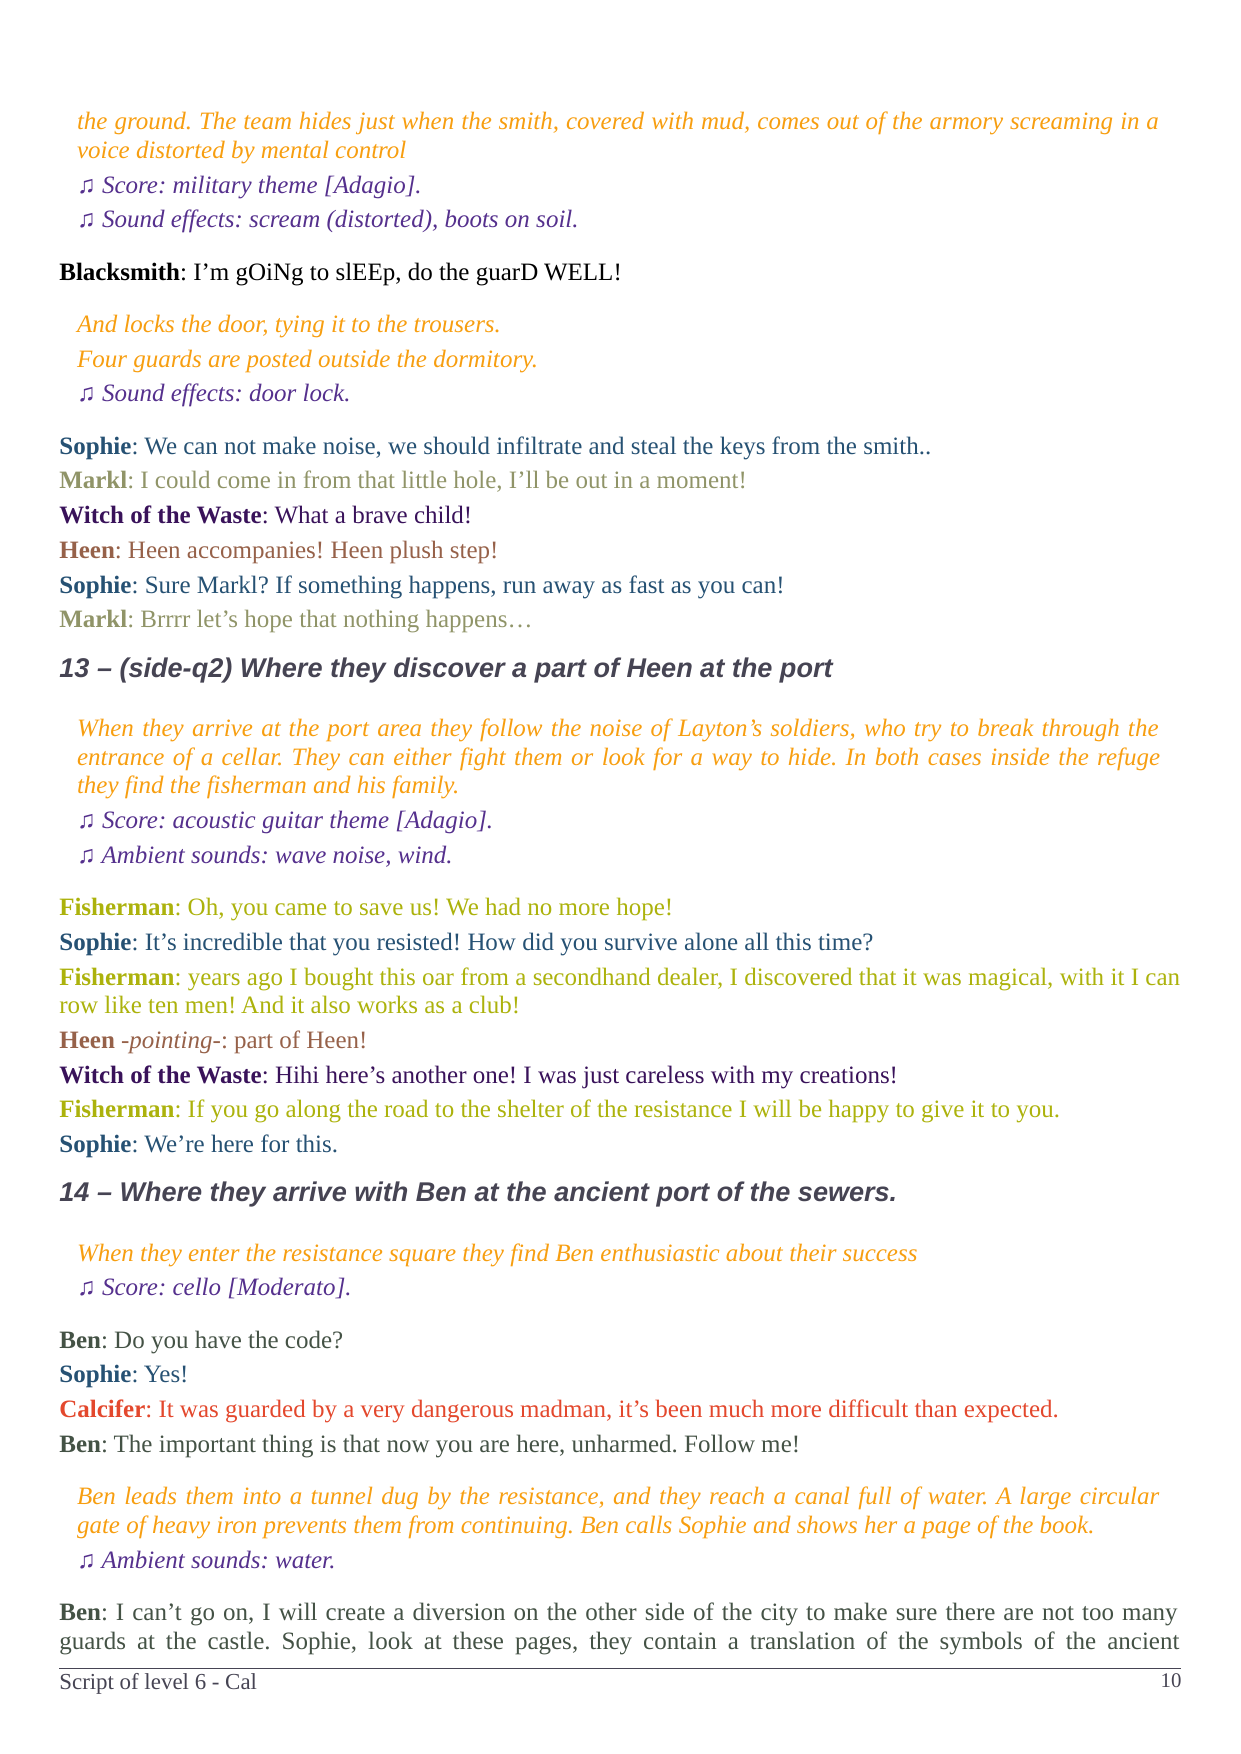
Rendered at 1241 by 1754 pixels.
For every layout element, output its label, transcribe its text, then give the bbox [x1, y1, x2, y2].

text ♫ Score: cello [Moderato]. [59, 1255, 1181, 1319]
text Fisherman: Oh, you came to save us! We had no more hope! [59, 892, 1181, 921]
text ♫ Sound effects: scream (distorted), boots on soil. [59, 187, 1181, 251]
text Heen -pointing-: part of Heen! [59, 1025, 1181, 1054]
text Ben: The important thing is that now you are here, unharmed. Follow me! [59, 1429, 1181, 1458]
text And locks the door, tying it to the trousers. [59, 291, 1181, 326]
text Ben: I can’t go on, I will create a diversion on the other side of the city to make sure there are not too many guards at the castle. Sophie, look at these pages, they contain a translation of the symbols of the ancient [59, 1597, 1181, 1655]
text When they arrive at the port area they follow the noise of Layton’s soldiers, who try to break through the entrance of a cellar. They can either fight them or look for a way to hide. In both cases inside the refuge they find the fisherman and his family. [59, 695, 1181, 787]
text Sophie: We’re here for this. [59, 1129, 1181, 1158]
text When they enter the resistance square they find Ben enthusiastic about their success [59, 1220, 1181, 1255]
text Markl: Brrrr let’s hope that nothing happens… [59, 604, 1181, 633]
text Ben leads them into a tunnel dug by the resistance, and they reach a canal full of water. A large circular gate of heavy iron prevents them from continuing. Ben calls Sophie and shows her a page of the book. [59, 1464, 1181, 1527]
text Ben: Do you have the code? [59, 1325, 1181, 1354]
text ♫ Score: acoustic guitar theme [Adagio]. [59, 787, 1181, 822]
text ♫ Sound effects: door lock. [59, 361, 1181, 425]
text Four guards are posted outside the dormitory. [59, 326, 1181, 361]
text Witch of the Waste: What a brave child! [59, 500, 1181, 529]
text Blacksmith: I’m gOiNg to slEEp, do the guarD WELL! [59, 257, 1181, 286]
text Calcifer: It was guarded by a very dangerous madman, it’s been much more difficult than expected. [59, 1394, 1181, 1423]
text Sophie: It’s incredible that you resisted! How did you survive alone all this time? [59, 927, 1181, 956]
text Fisherman: years ago I bought this oar from a secondhand dealer, I discovered that it was magical, with it I can row like ten men! And it also works as a club! [59, 962, 1181, 1019]
text the ground. The team hides just when the smith, covered with mud, comes out of the armory screaming in a voice distorted by mental control [59, 88, 1181, 152]
text ♫ Score: military theme [Adagio]. [59, 152, 1181, 187]
subtitle 13 – (side-q2) Where they discover a part of Heen at the port [59, 652, 1181, 683]
text Witch of the Waste: Hihi here’s another one! I was just careless with my creations! [59, 1060, 1181, 1088]
text Sophie: Yes! [59, 1359, 1181, 1388]
text Sophie: Sure Markl? If something happens, run away as fast as you can! [59, 570, 1181, 598]
text ♫ Ambient sounds: water. [59, 1527, 1181, 1591]
text ♫ Ambient sounds: wave noise, wind. [59, 822, 1181, 886]
text Heen: Heen accompanies! Heen plush step! [59, 535, 1181, 564]
subtitle 14 – Where they arrive with Ben at the ancient port of the sewers. [59, 1176, 1181, 1208]
text Fisherman: If you go along the road to the shelter of the resistance I will be happy to give it to you. [59, 1094, 1181, 1123]
text Sophie: We can not make noise, we should infiltrate and steal the keys from the smith.. [59, 431, 1181, 460]
text Markl: I could come in from that little hole, I’ll be out in a moment! [59, 466, 1181, 494]
